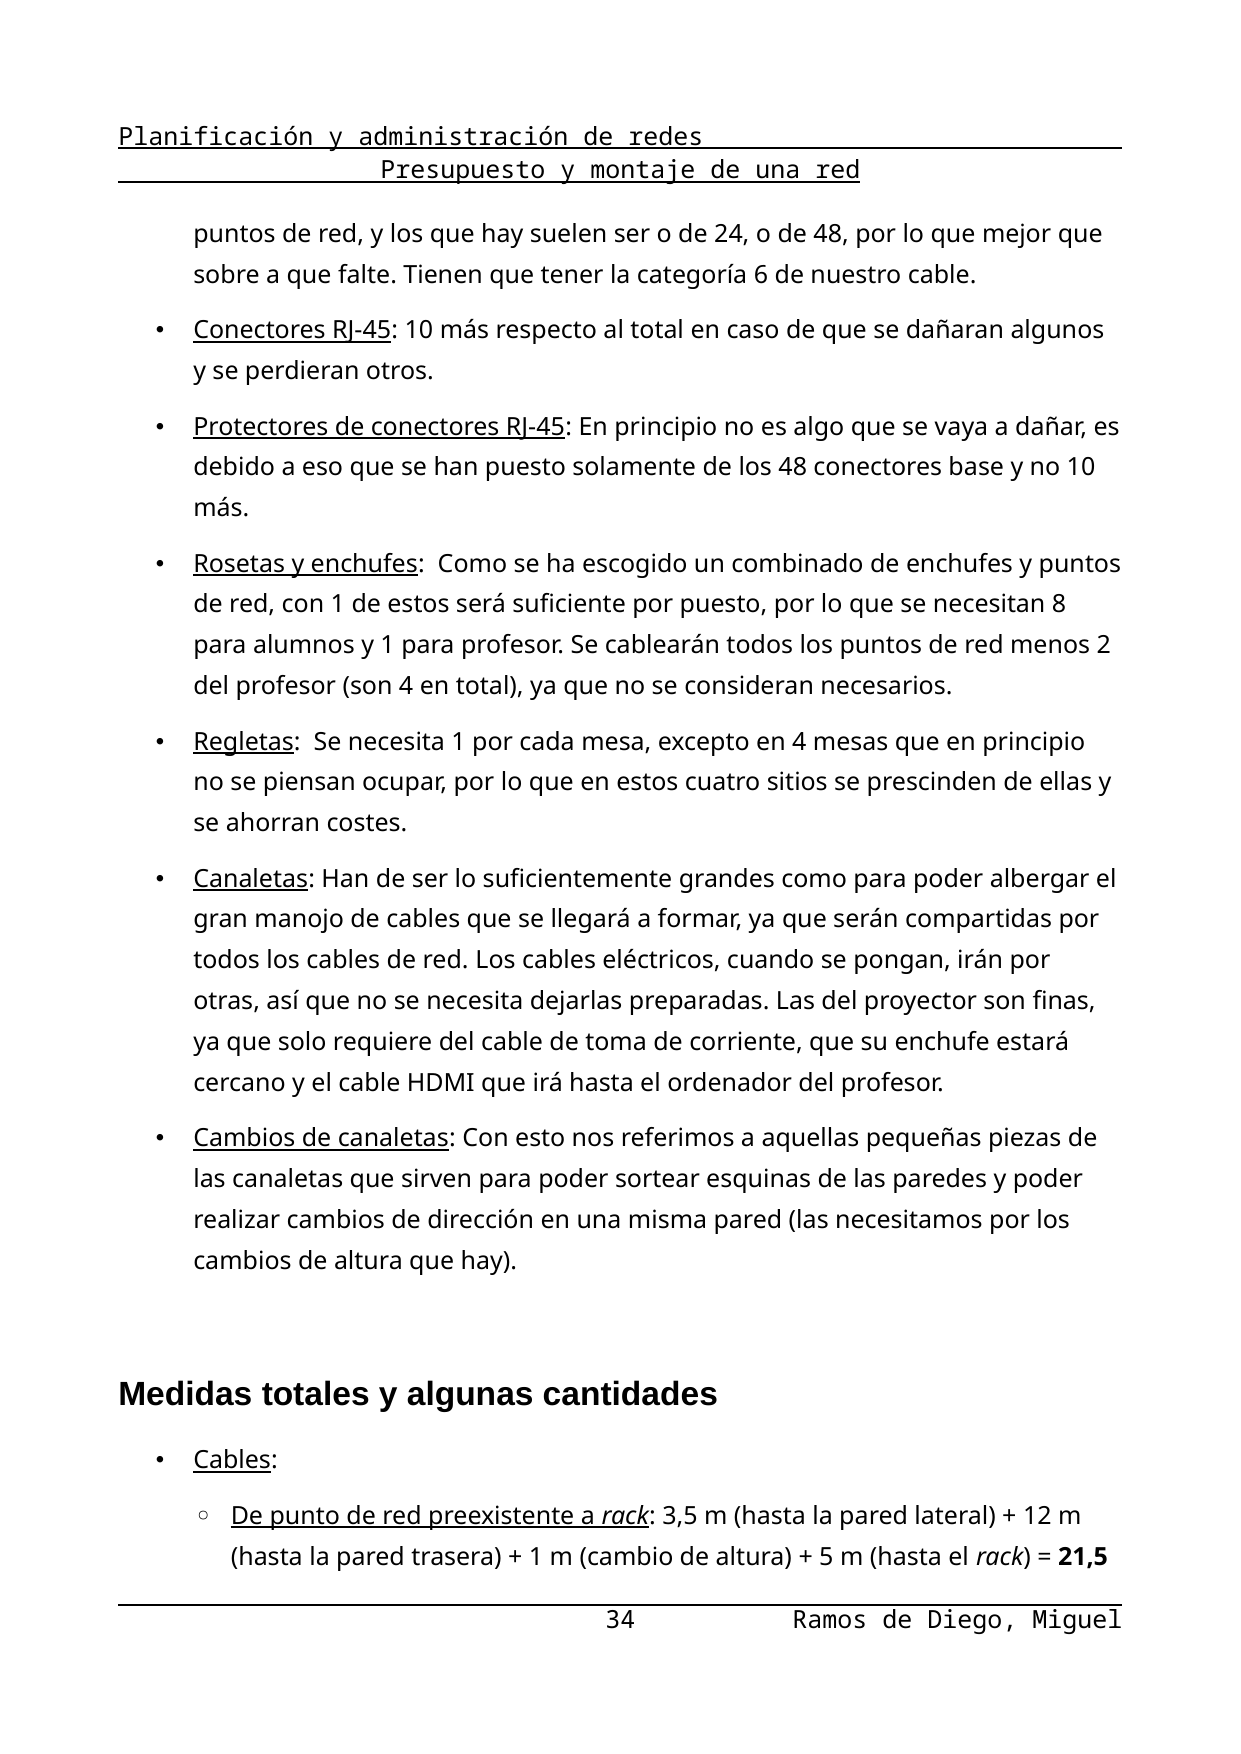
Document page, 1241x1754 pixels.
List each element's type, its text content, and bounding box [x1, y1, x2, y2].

list Cambios de canaletas: Con esto nos referimos a aquellas pequeñas piezas de las canaletas que sirven para poder sortear esquinas de las paredes y poder realizar cambios de dirección en una misma pared (las necesitamos por los cambios de altura que hay). [156, 1120, 1122, 1276]
list Protectores de conectores RJ-45: En principio no es algo que se vaya a dañar, es debido a eso que se han puesto solamente de los 48 conectores base y no 10 más. [156, 408, 1122, 524]
list Rosetas y enchufes: Como se ha escogido un combinado de enchufes y puntos de red, con 1 de estos será suficiente por puesto, por lo que se necesitan 8 para alumnos y 1 para profesor. Se cablearán todos los puntos de red menos 2 del profesor (son 4 en total), ya que no se consideran necesarios. [156, 545, 1122, 702]
list puntos de red, y los que hay suelen ser o de 24, o de 48, por lo que mejor que sobre a que falte. Tienen que tener la categoría 6 de nuestro cable. [156, 216, 1122, 291]
list Conectores RJ-45: 10 más respecto al total en caso de que se dañaran algunos y se perdieran otros. [156, 312, 1122, 387]
list Cables: [156, 1442, 1122, 1476]
subtitle Medidas totales y algunas cantidades [118, 1374, 1122, 1412]
list De punto de red preexistente a rack: 3,5 m (hasta la pared lateral) + 12 m (hasta la pared trasera) + 1 m (cambio de altura) + 5 m (hasta el rack) = 21,5 m. [193, 1497, 1122, 1572]
list Regletas: Se necesita 1 por cada mesa, excepto en 4 mesas que en principio no se piensan ocupar, por lo que en estos cuatro sitios se prescinden de ellas y se ahorran costes. [156, 723, 1122, 839]
list Canaletas: Han de ser lo suficientemente grandes como para poder albergar el gran manojo de cables que se llegará a formar, ya que serán compartidas por todos los cables de red. Los cables eléctricos, cuando se pongan, irán por otras, así que no se necesita dejarlas preparadas. Las del proyector son finas, ya que solo requiere del cable de toma de corriente, que su enchufe estará cercano y el cable HDMI que irá hasta el ordenador del profesor. [156, 860, 1122, 1098]
